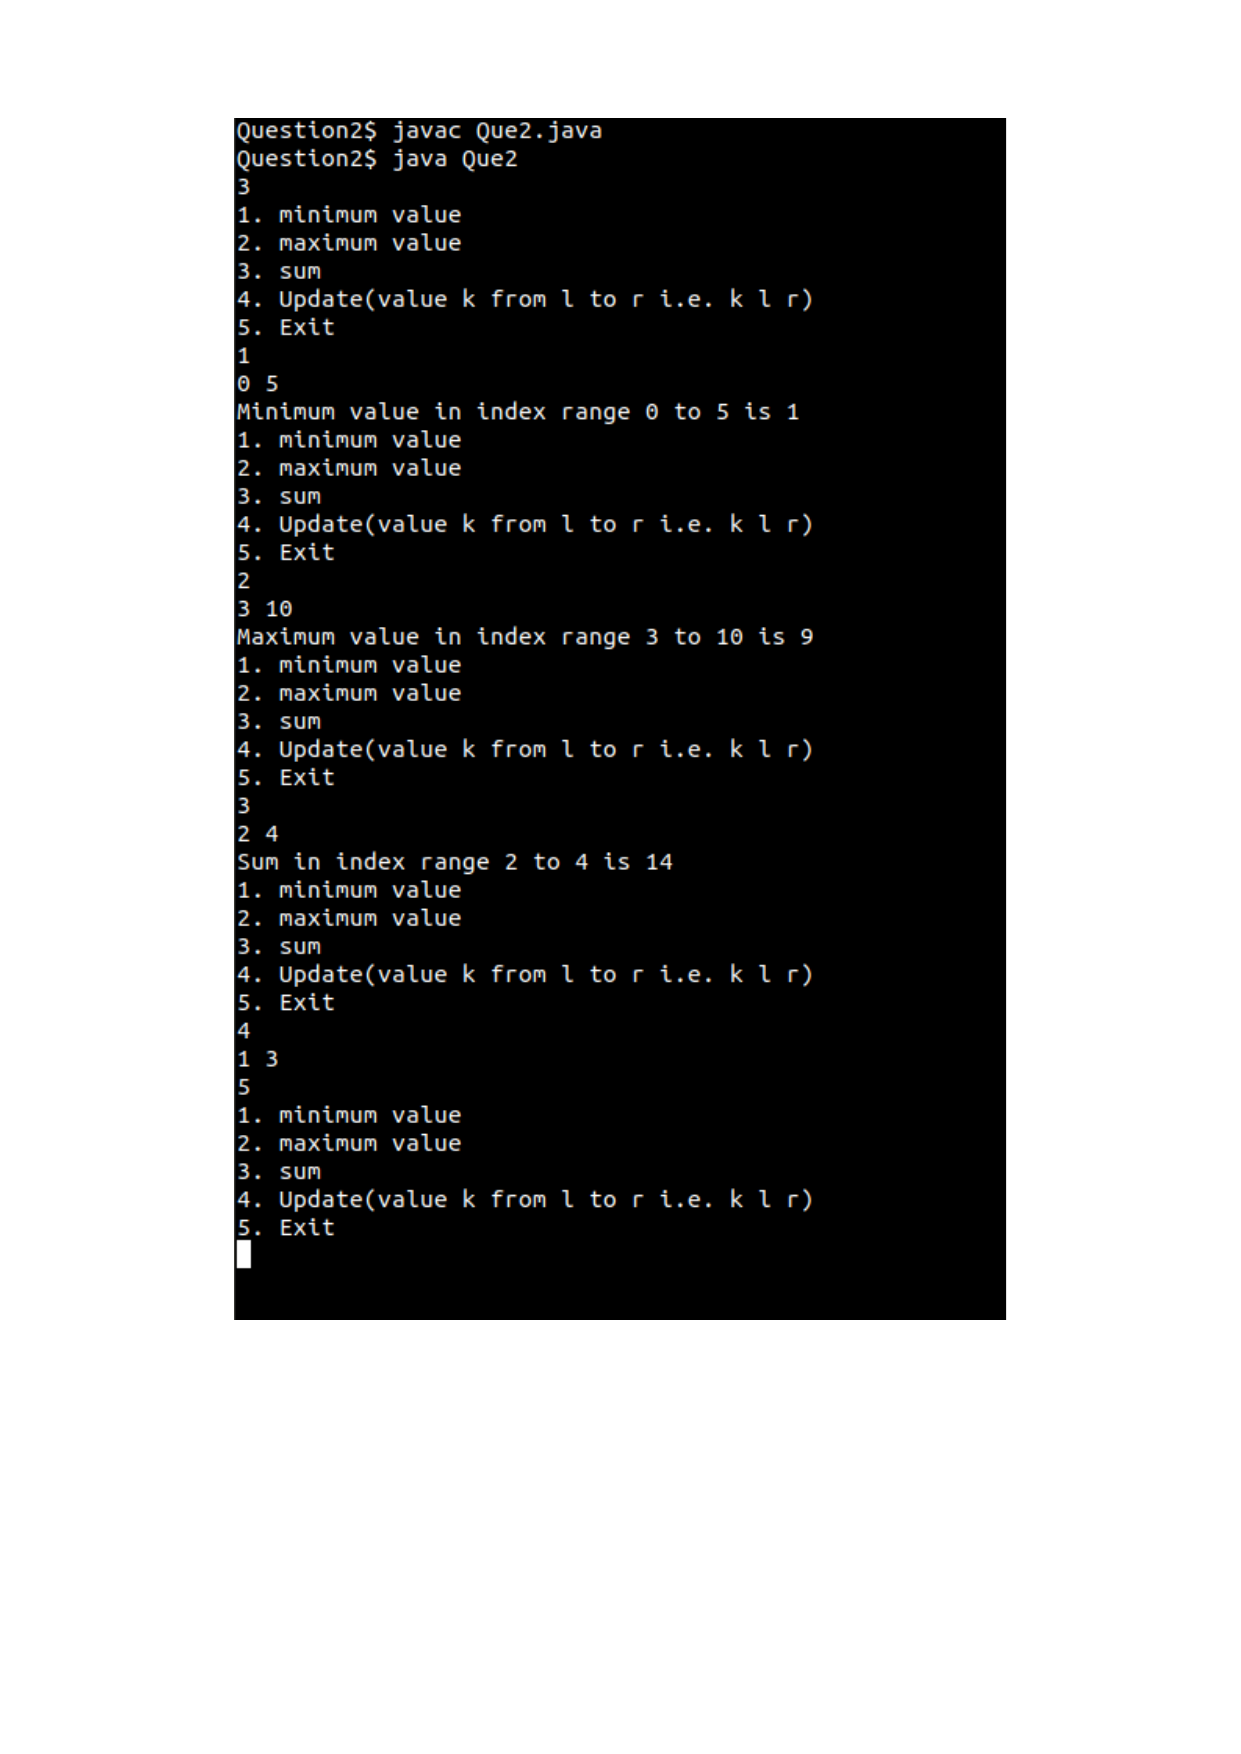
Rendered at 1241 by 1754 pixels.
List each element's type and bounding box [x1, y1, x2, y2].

picture [234, 118, 1007, 1320]
